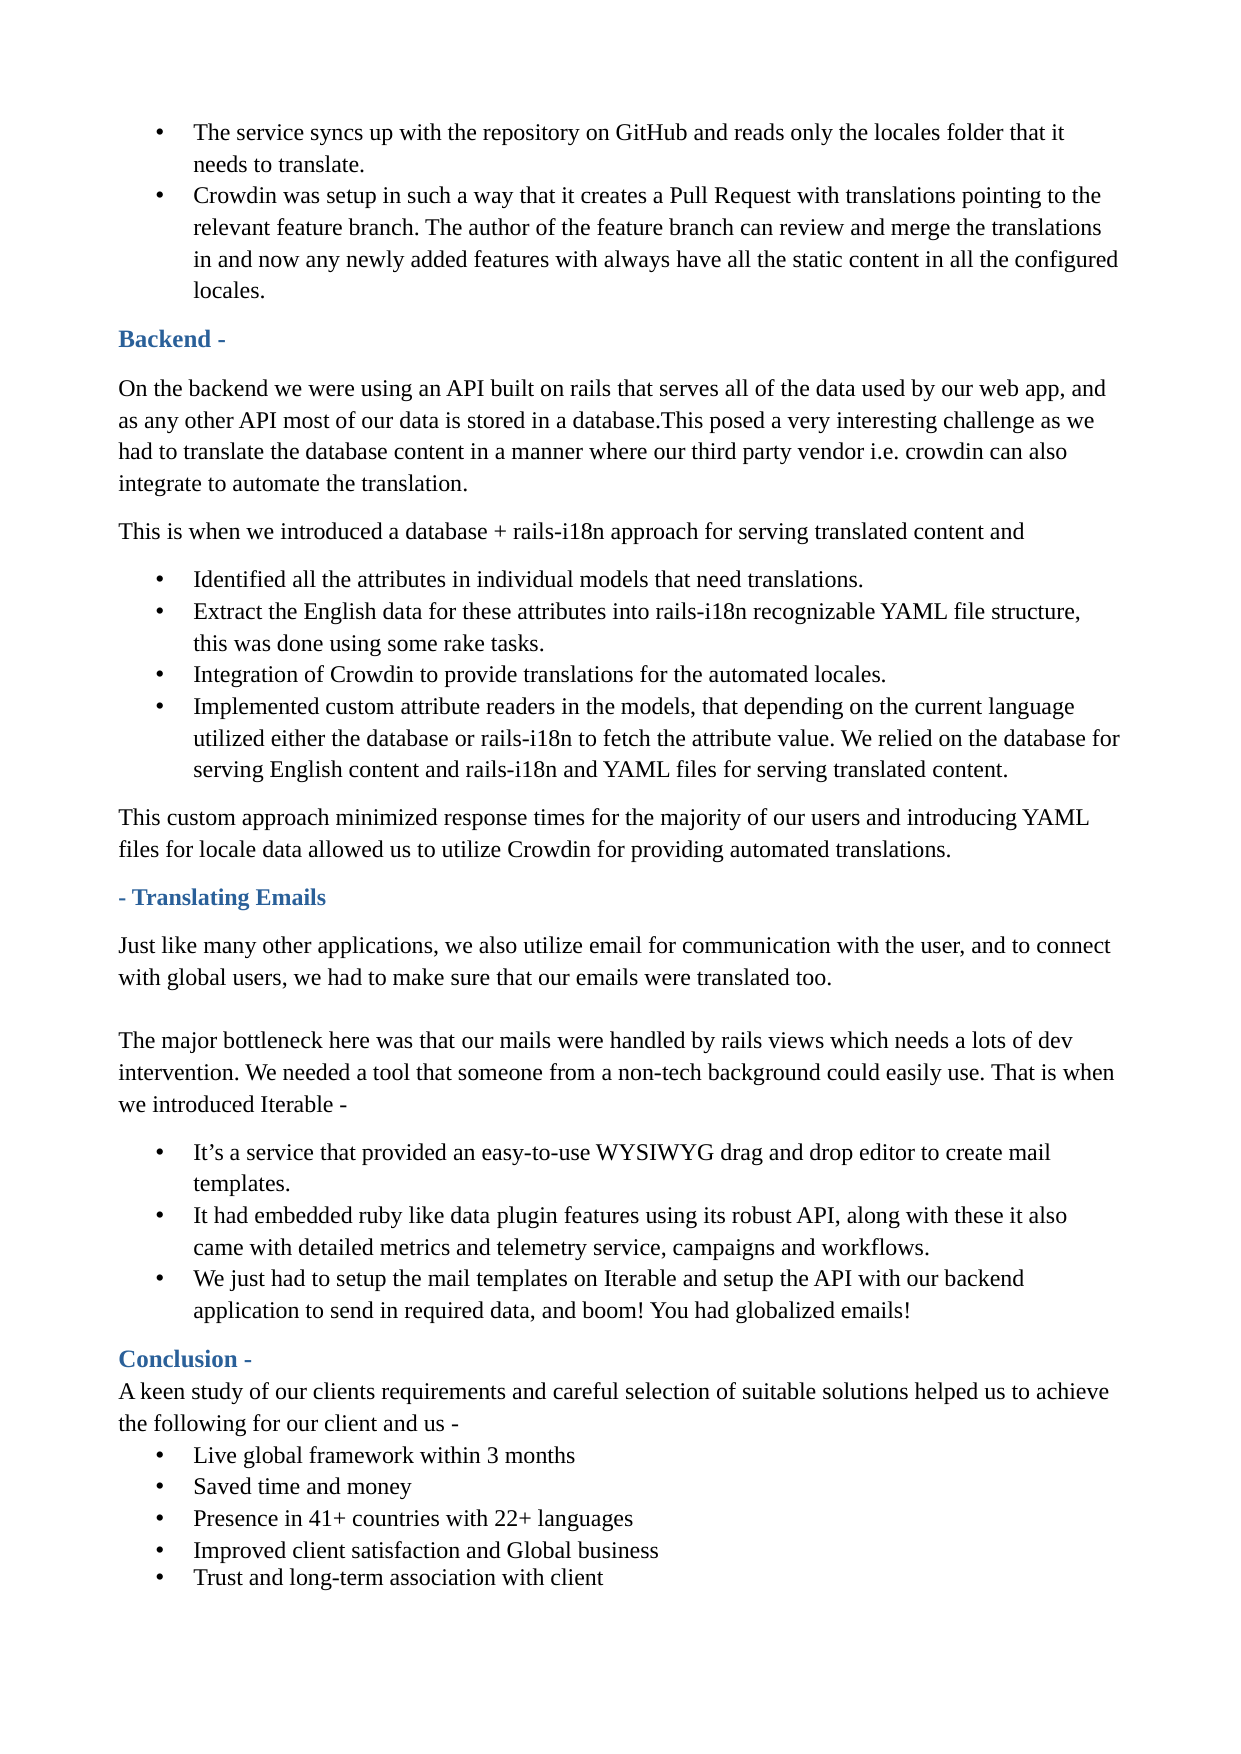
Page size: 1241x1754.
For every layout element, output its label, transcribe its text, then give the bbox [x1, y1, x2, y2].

text Just like many other applications, we also utilize email for communication with the user, and to connect with global users, we had to make sure that our emails were translated too. [118, 931, 1122, 991]
list The service syncs up with the repository on GitHub and reads only the locales folder that it needs to translate. [156, 118, 1122, 177]
text On the backend we were using an API built on rails that serves all of the data used by our web app, and as any other API most of our data is stored in a database.This posed a very interesting challenge as we had to translate the database content in a manner where our third party vendor i.e. crowdin can also integrate to automate the translation. [118, 374, 1122, 497]
text Backend - [118, 324, 1122, 353]
list Extract the English data for these attributes into rails-i18n recognizable YAML file structure, this was done using some rake tasks. [156, 597, 1122, 656]
list Live global framework within 3 months [156, 1441, 1122, 1468]
list Presence in 41+ countries with 22+ languages [156, 1504, 1122, 1532]
list Implemented custom attribute readers in the models, that depending on the current language utilized either the database or rails-i18n to fetch the attribute value. We relied on the database for serving English content and rails-i18n and YAML files for serving translated content. [156, 692, 1122, 783]
list It had embedded ruby like data plugin features using its robust API, along with these it also came with detailed metrics and telemetry service, campaigns and workflows. [156, 1201, 1122, 1260]
text - Translating Emails [118, 883, 1122, 911]
text This is when we introduced a database + rails-i18n approach for serving translated content and [118, 517, 1122, 545]
list We just had to setup the mail templates on Iterable and setup the API with our backend application to send in required data, and boom! You had globalized emails! [156, 1264, 1122, 1324]
text A keen study of our clients requirements and careful selection of suitable solutions helped us to achieve the following for our client and us - [118, 1377, 1122, 1437]
list Saved time and money [156, 1472, 1122, 1500]
list Identified all the attributes in individual models that need translations. [156, 565, 1122, 593]
list Trust and long-term association with client [156, 1563, 1122, 1591]
text The major bottleneck here was that our mails were handled by rails views which needs a lots of dev intervention. We needed a tool that someone from a non-tech background could easily use. That is when we introduced Iterable - [118, 1026, 1122, 1117]
list Integration of Crowdin to provide translations for the automated locales. [156, 660, 1122, 688]
text Conclusion - [118, 1344, 1122, 1373]
list It’s a service that provided an easy-to-use WYSIWYG drag and drop editor to create mail templates. [156, 1138, 1122, 1197]
list Crowdin was setup in such a way that it creates a Pull Request with translations pointing to the relevant feature branch. The author of the feature branch can review and merge the translations in and now any newly added features with always have all the static content in all the configured locales. [156, 181, 1122, 304]
text This custom approach minimized response times for the majority of our users and introducing YAML files for locale data allowed us to utilize Crowdin for providing automated translations. [118, 803, 1122, 863]
list Improved client satisfaction and Global business [156, 1536, 1122, 1563]
